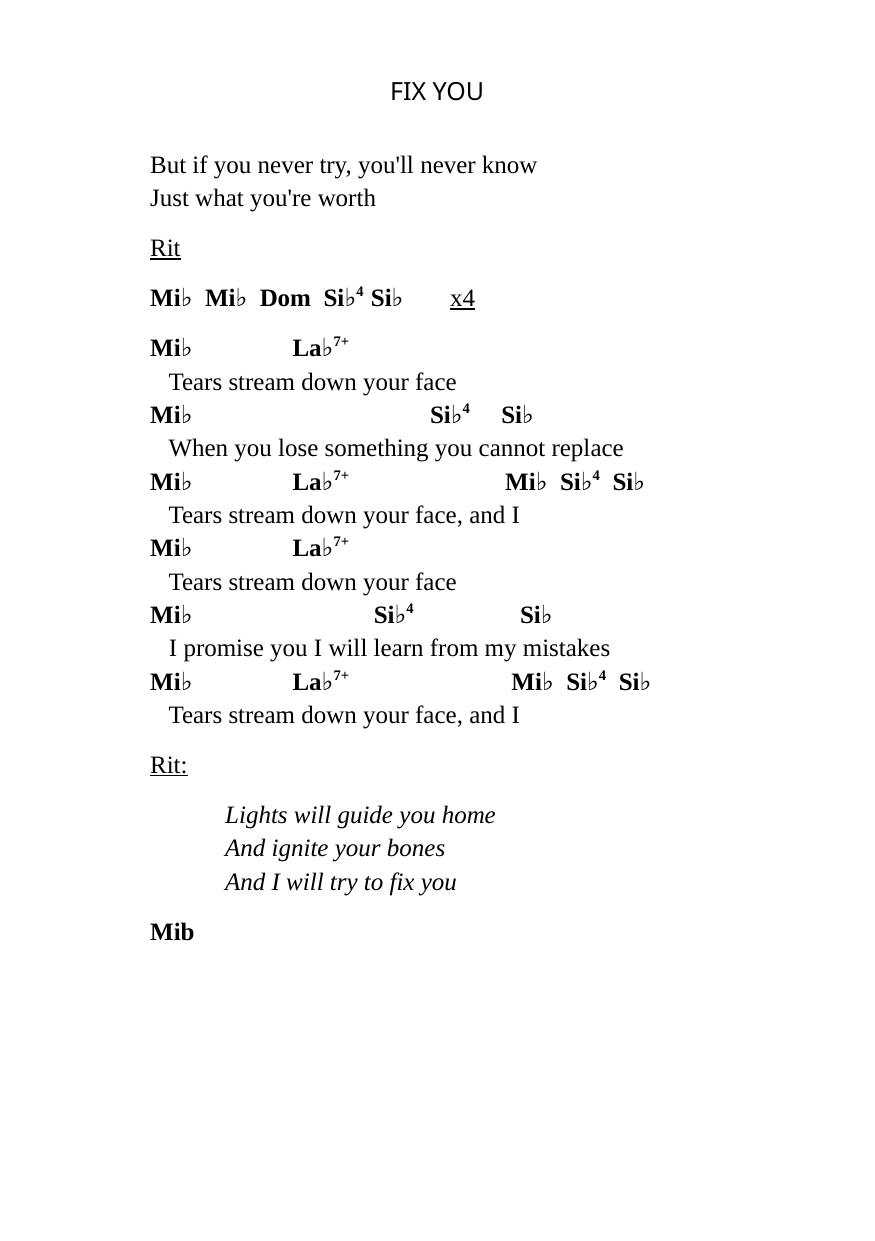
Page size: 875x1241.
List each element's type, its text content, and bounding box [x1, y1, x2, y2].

text Mi♭ Mi♭ Dom Si♭4 Si♭ x4 [150, 283, 724, 312]
text Lights will guide you home And ignite your bones And I will try to fix you [225, 800, 724, 895]
text Rit [150, 233, 724, 262]
text Rit: [150, 750, 724, 779]
text Mib [150, 917, 724, 945]
text But if you never try, you'll never know Just what you're worth [150, 150, 724, 212]
text Mi♭ La♭7+ Tears stream down your face Mi♭ Si♭4 Si♭ When you lose something you cannot replace Mi♭ La♭7+ Mi♭ Si♭4 Si♭ Tears stream down your face, and I Mi♭ La♭7+ Tears stream down your face Mi♭ Si♭4 Si♭ I promise you I will learn from my mistakes Mi♭ La♭7+ Mi♭ Si♭4 Si♭ Tears stream down your face, and I [150, 333, 724, 729]
